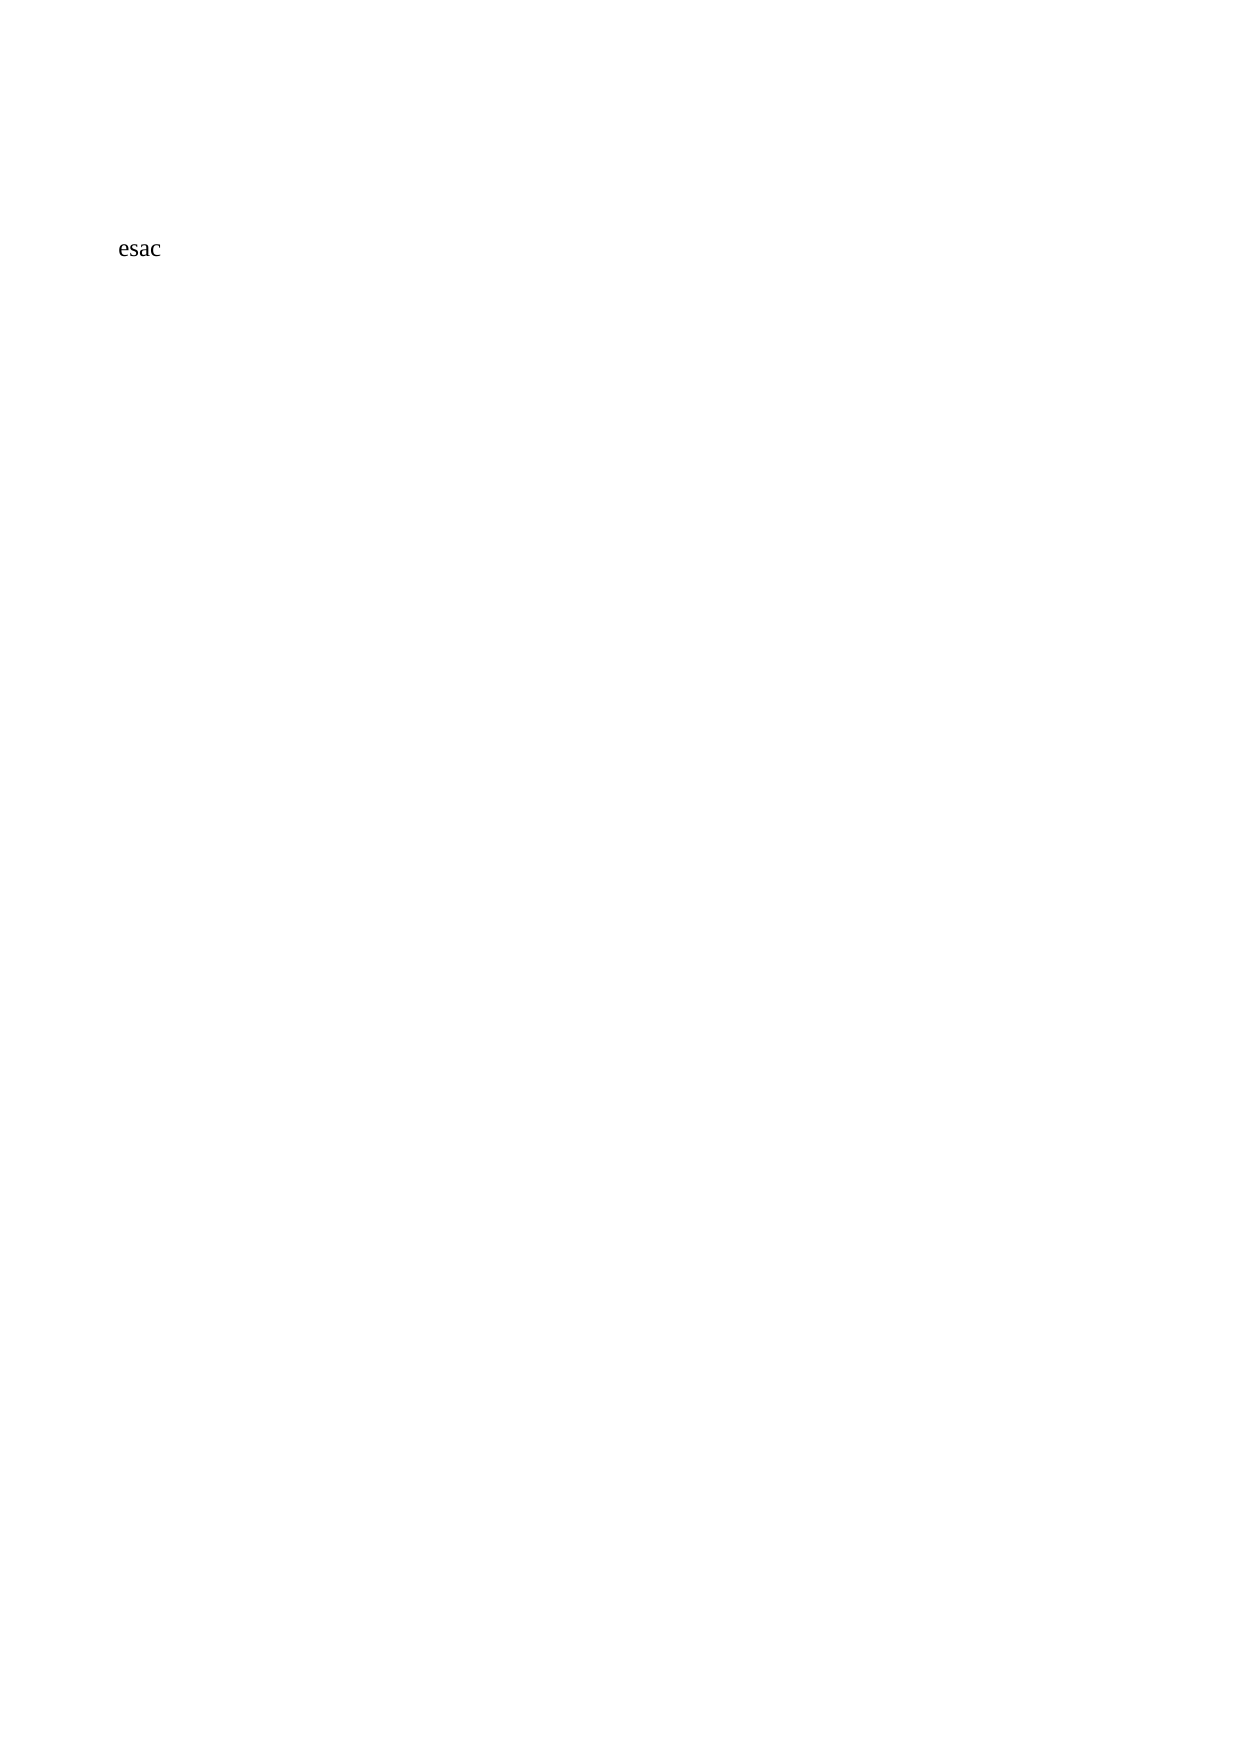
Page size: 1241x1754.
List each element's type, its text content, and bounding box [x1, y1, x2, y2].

text esac [118, 233, 1122, 262]
